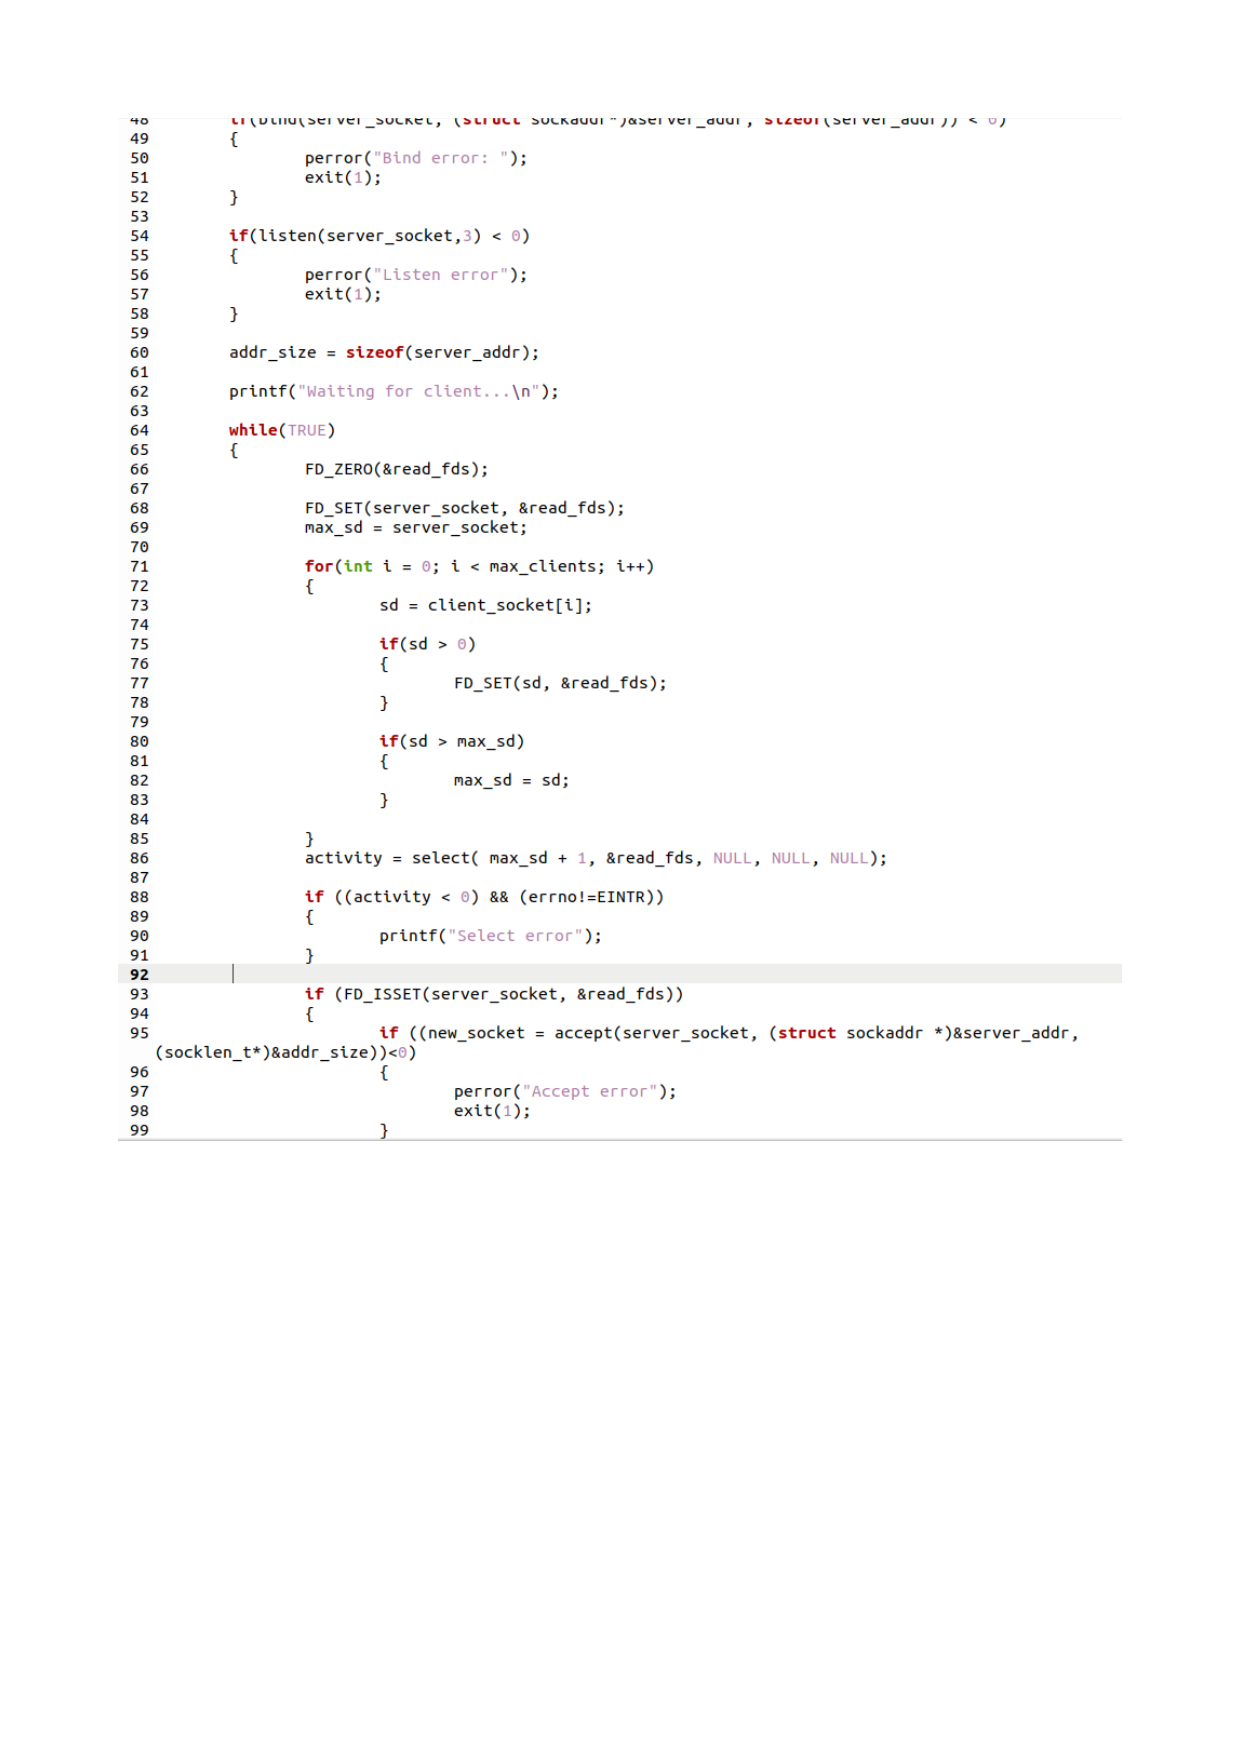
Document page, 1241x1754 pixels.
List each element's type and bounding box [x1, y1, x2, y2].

picture [118, 118, 1123, 1141]
